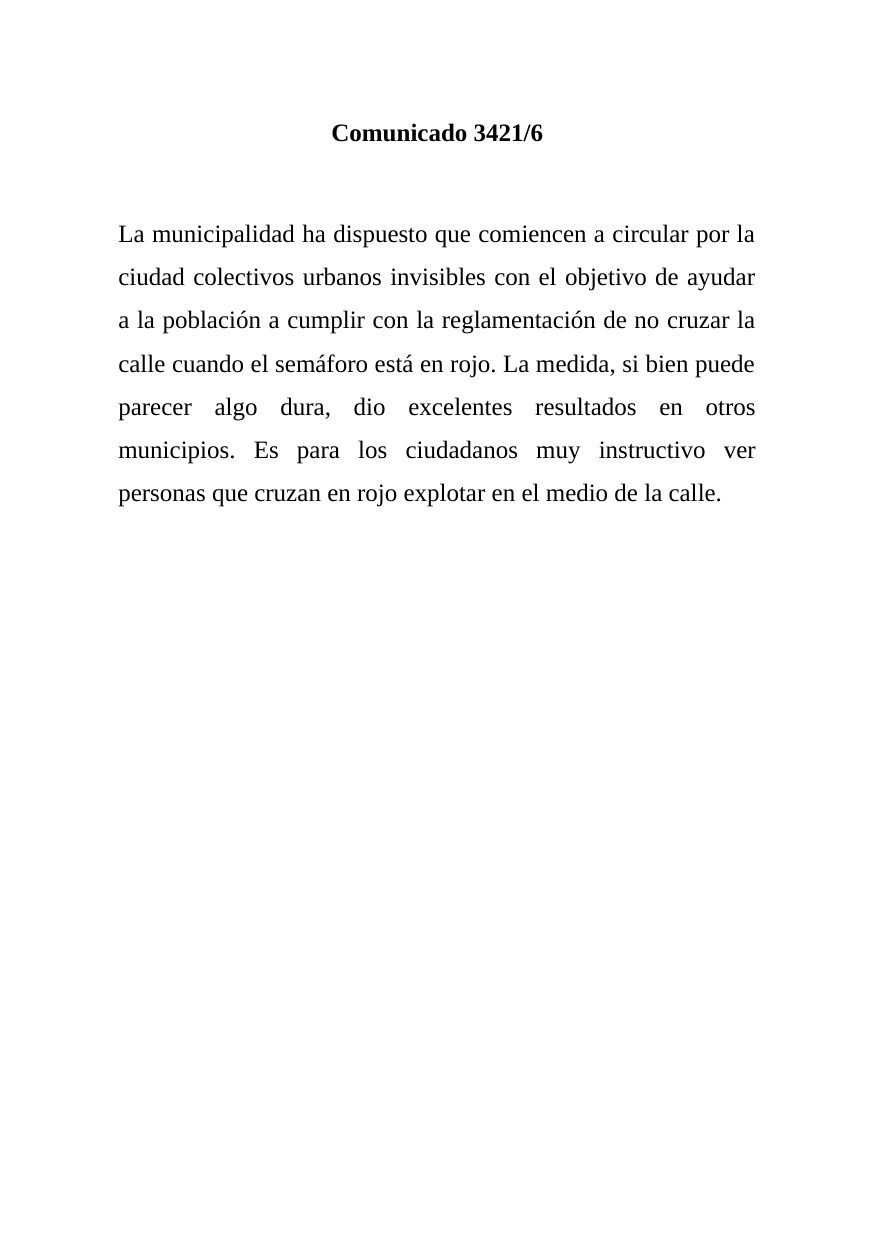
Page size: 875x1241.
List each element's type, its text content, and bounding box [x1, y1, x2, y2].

text La municipalidad ha dispuesto que comiencen a circular por la ciudad colectivos urbanos invisibles con el objetivo de ayudar a la población a cumplir con la reglamentación de no cruzar la calle cuando el semáforo está en rojo. La medida, si bien puede parecer algo dura, dio excelentes resultados en otros municipios. Es para los ciudadanos muy instructivo ver personas que cruzan en rojo explotar en el medio de la calle. [118, 219, 756, 507]
text Comunicado 3421/6 [118, 118, 756, 147]
